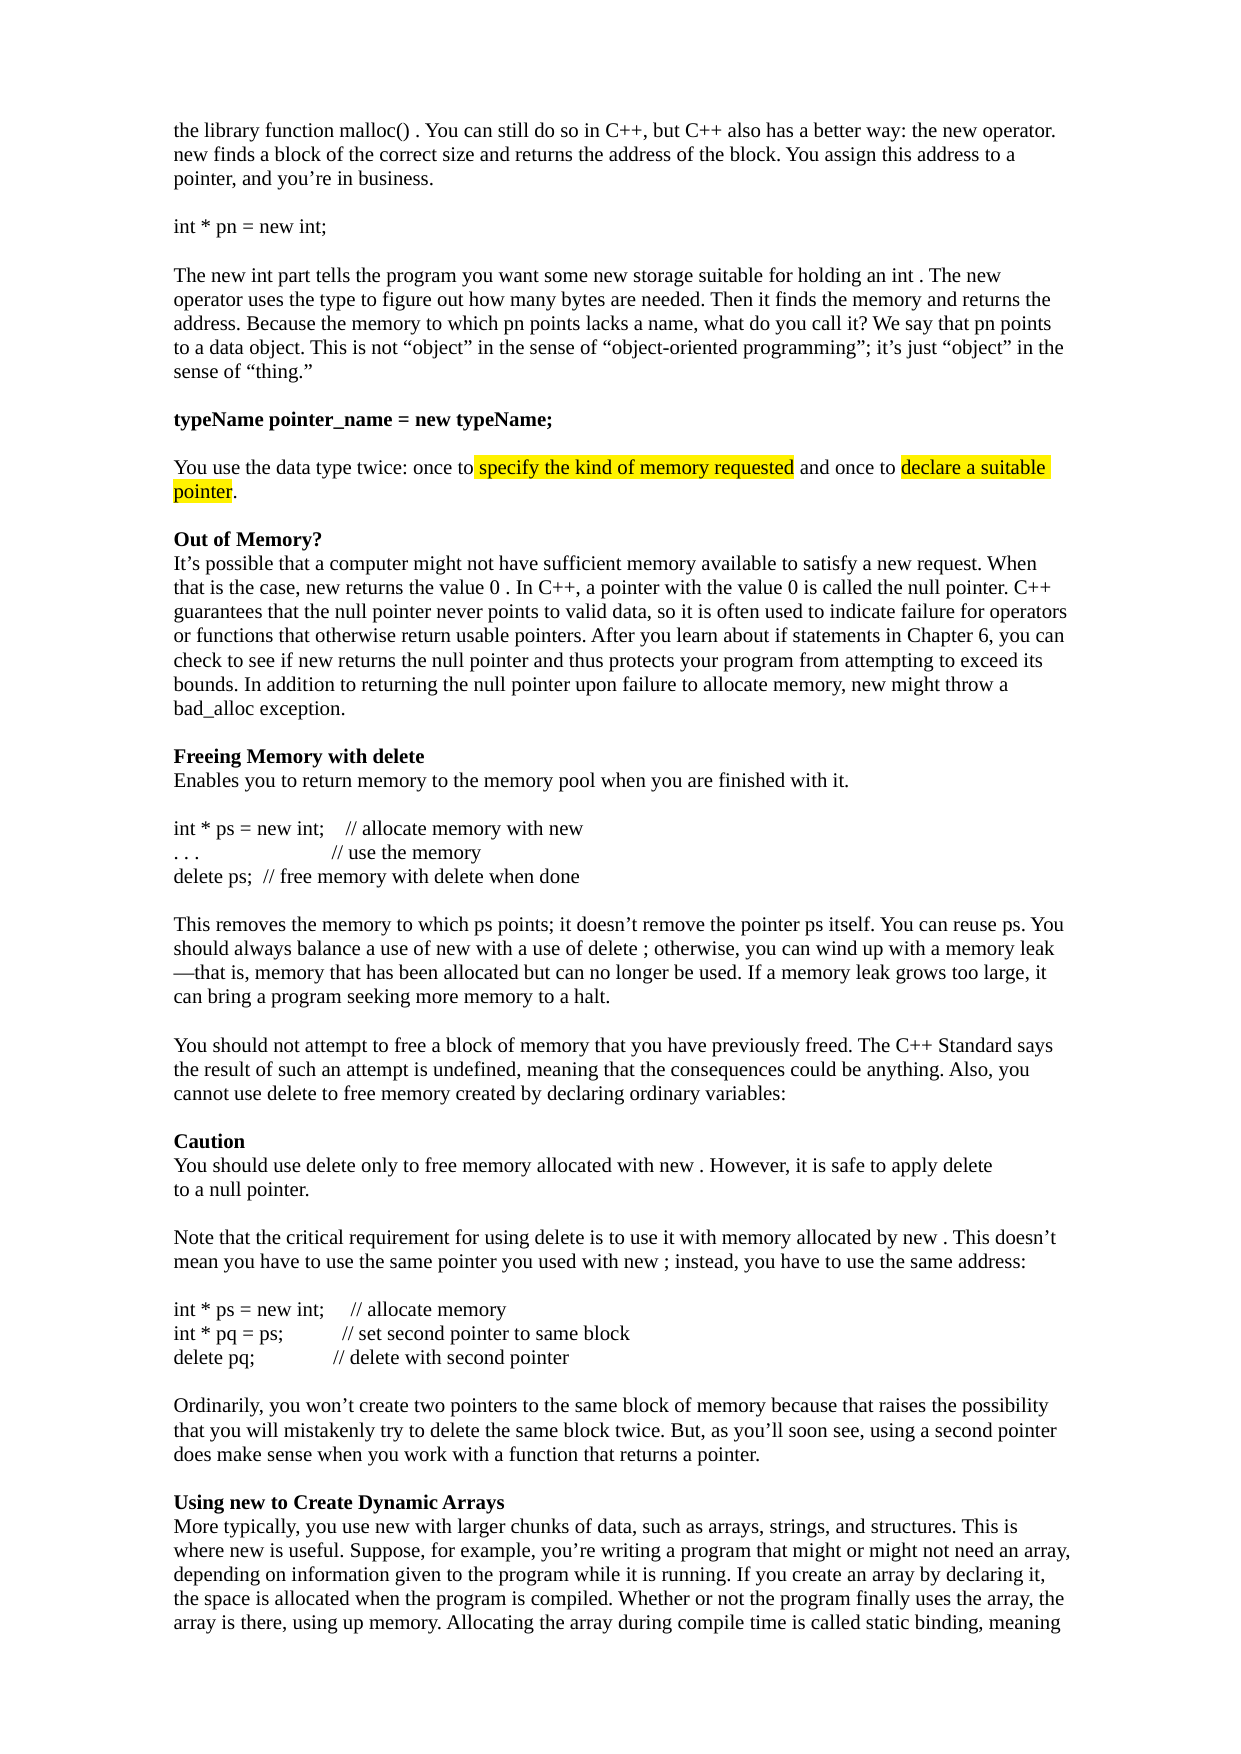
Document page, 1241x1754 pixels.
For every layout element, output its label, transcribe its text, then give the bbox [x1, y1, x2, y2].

text . . . // use the memory [173, 840, 1073, 864]
text the library function malloc() . You can still do so in C++, but C++ also has a better way: the new operator. new finds a block of the correct size and returns the address of the block. You assign this address to a pointer, and you’re in business. [173, 118, 1073, 190]
text This removes the memory to which ps points; it doesn’t remove the pointer ps itself. You can reuse ps. You should always balance a use of new with a use of delete ; otherwise, you can wind up with a memory leak—that is, memory that has been allocated but can no longer be used. If a memory leak grows too large, it can bring a program seeking more memory to a halt. [173, 912, 1073, 1008]
text It’s possible that a computer might not have sufficient memory available to satisfy a new request. When that is the case, new returns the value 0 . In C++, a pointer with the value 0 is called the null pointer. C++ guarantees that the null pointer never points to valid data, so it is often used to indicate failure for operators or functions that otherwise return usable pointers. After you learn about if statements in Chapter 6, you can check to see if new returns the null pointer and thus protects your program from attempting to exceed its bounds. In addition to returning the null pointer upon failure to allocate memory, new might throw a bad_alloc exception. [173, 551, 1073, 720]
text You should use delete only to free memory allocated with new . However, it is safe to apply delete [173, 1153, 1073, 1177]
text You use the data type twice: once to specify the kind of memory requested and once to declare a suitable pointer. [173, 455, 1073, 503]
text You should not attempt to free a block of memory that you have previously freed. The C++ Standard says the result of such an attempt is undefined, meaning that the consequences could be anything. Also, you cannot use delete to free memory created by declaring ordinary variables: [173, 1032, 1073, 1105]
text Using new to Create Dynamic Arrays [173, 1490, 1073, 1514]
text Out of Memory? [173, 527, 1073, 551]
text int * pq = ps; // set second pointer to same block [173, 1321, 1073, 1345]
text The new int part tells the program you want some new storage suitable for holding an int . The new operator uses the type to figure out how many bytes are needed. Then it finds the memory and returns the address. Because the memory to which pn points lacks a name, what do you call it? We say that pn points to a data object. This is not “object” in the sense of “object-oriented programming”; it’s just “object” in the sense of “thing.” [173, 262, 1073, 383]
text Ordinarily, you won’t create two pointers to the same block of memory because that raises the possibility that you will mistakenly try to delete the same block twice. But, as you’ll soon see, using a second pointer does make sense when you work with a function that returns a pointer. [173, 1393, 1073, 1466]
text int * ps = new int; // allocate memory [173, 1297, 1073, 1321]
text delete pq; // delete with second pointer [173, 1345, 1073, 1369]
text typeName pointer_name = new typeName; [173, 407, 1073, 431]
text More typically, you use new with larger chunks of data, such as arrays, strings, and structures. This is where new is useful. Suppose, for example, you’re writing a program that might or might not need an array, depending on information given to the program while it is running. If you create an array by declaring it, the space is allocated when the program is compiled. Whether or not the program finally uses the array, the array is there, using up memory. Allocating the array during compile time is called static binding, meaning [173, 1514, 1073, 1634]
text int * pn = new int; [173, 214, 1073, 238]
text to a null pointer. [173, 1177, 1073, 1201]
text delete ps; // free memory with delete when done [173, 864, 1073, 888]
text Note that the critical requirement for using delete is to use it with memory allocated by new . This doesn’t mean you have to use the same pointer you used with new ; instead, you have to use the same address: [173, 1225, 1073, 1273]
text int * ps = new int; // allocate memory with new [173, 816, 1073, 840]
text Freeing Memory with delete [173, 744, 1073, 768]
text Caution [173, 1129, 1073, 1153]
text Enables you to return memory to the memory pool when you are finished with it. [173, 768, 1073, 792]
